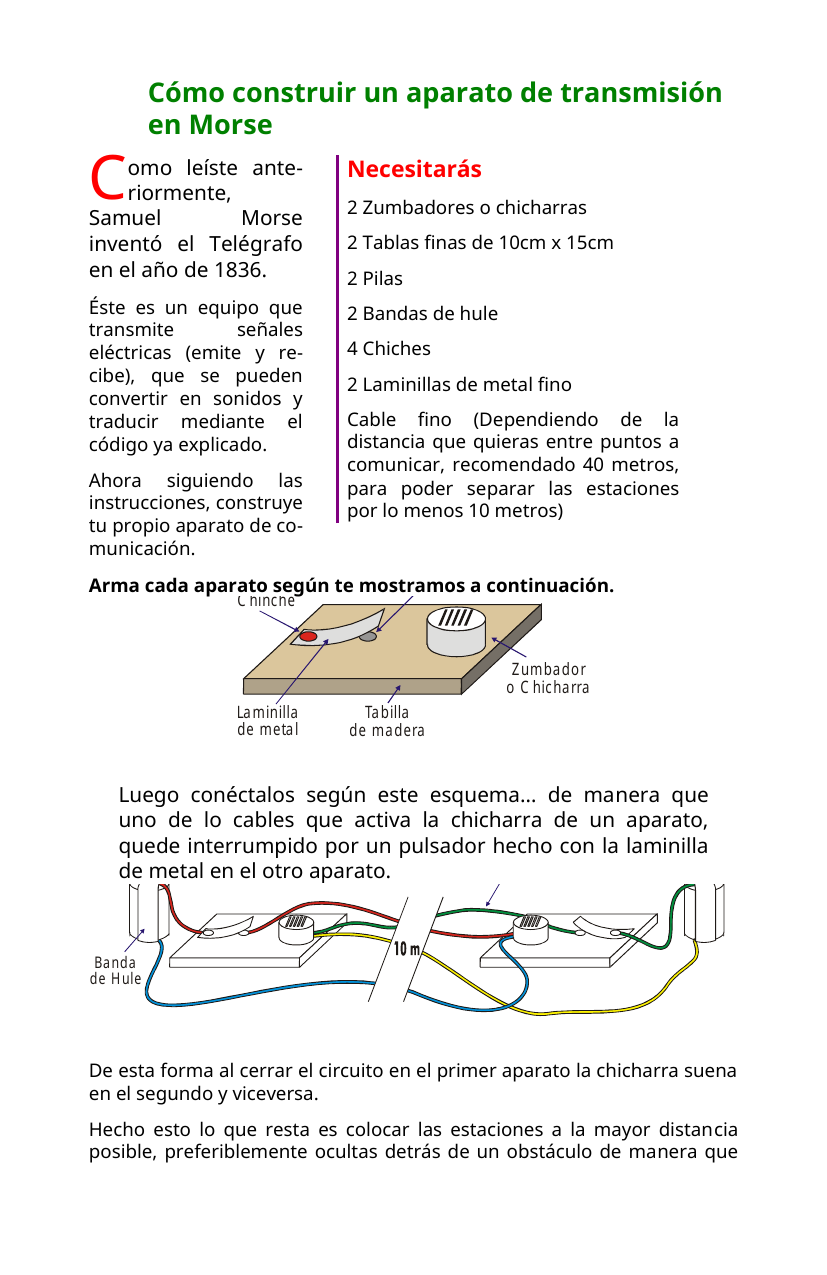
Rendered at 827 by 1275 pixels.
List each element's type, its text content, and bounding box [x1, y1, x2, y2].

text Éste es un equipo que transmite señales eléctricas (emite y re­cibe), que se pueden convertir en sonidos y traducir mediante el código ya explicado. [89, 296, 303, 457]
text Luego conéctalos según este esquema… de ma­nera que uno de lo cables que activa la chicharra de un aparato, quede interrumpido por un pulsa­dor hecho con la laminilla de me­tal en el otro aparato. [118, 782, 709, 885]
text Cable fino (De­pendiendo de la distancia que quieras en­tre puntos a comu­nicar, recomen­dado 40 metros, para poder se­parar las esta­ciones por lo menos 10 metros) [339, 408, 679, 523]
text 2 Zumbadores o chicharras [339, 196, 679, 219]
text Necesitarás [339, 155, 679, 183]
text De esta forma al cerrar el circuito en el primer aparato la chicharra suena en el segundo y viceversa. [89, 1059, 738, 1105]
text Como leíste ante­riormente, Samuel Morse inventó el Telé­grafo en el año de 1836. [89, 155, 303, 283]
text 2 Laminillas de metal fino [339, 373, 679, 396]
text 2 Bandas de hule [339, 302, 679, 325]
text 4 Chiches [339, 337, 679, 360]
text Ahora siguiendo las instrucciones, cons­truye tu propio apa­rato de co­municación. [89, 469, 303, 561]
text Hecho esto lo que resta es colocar las estaciones a la mayor distan­cia posible, preferiblemente ocultas detrás de un obstáculo de ma­nera que [89, 1118, 738, 1164]
text 2 Tablas finas de 10cm x 15cm [339, 231, 679, 254]
text 2 Pilas [339, 267, 679, 289]
subtitle Cómo construir un aparato de transmisión en Morse [148, 76, 738, 143]
text Arma cada aparato según te mostramos a continuación. [89, 574, 738, 597]
